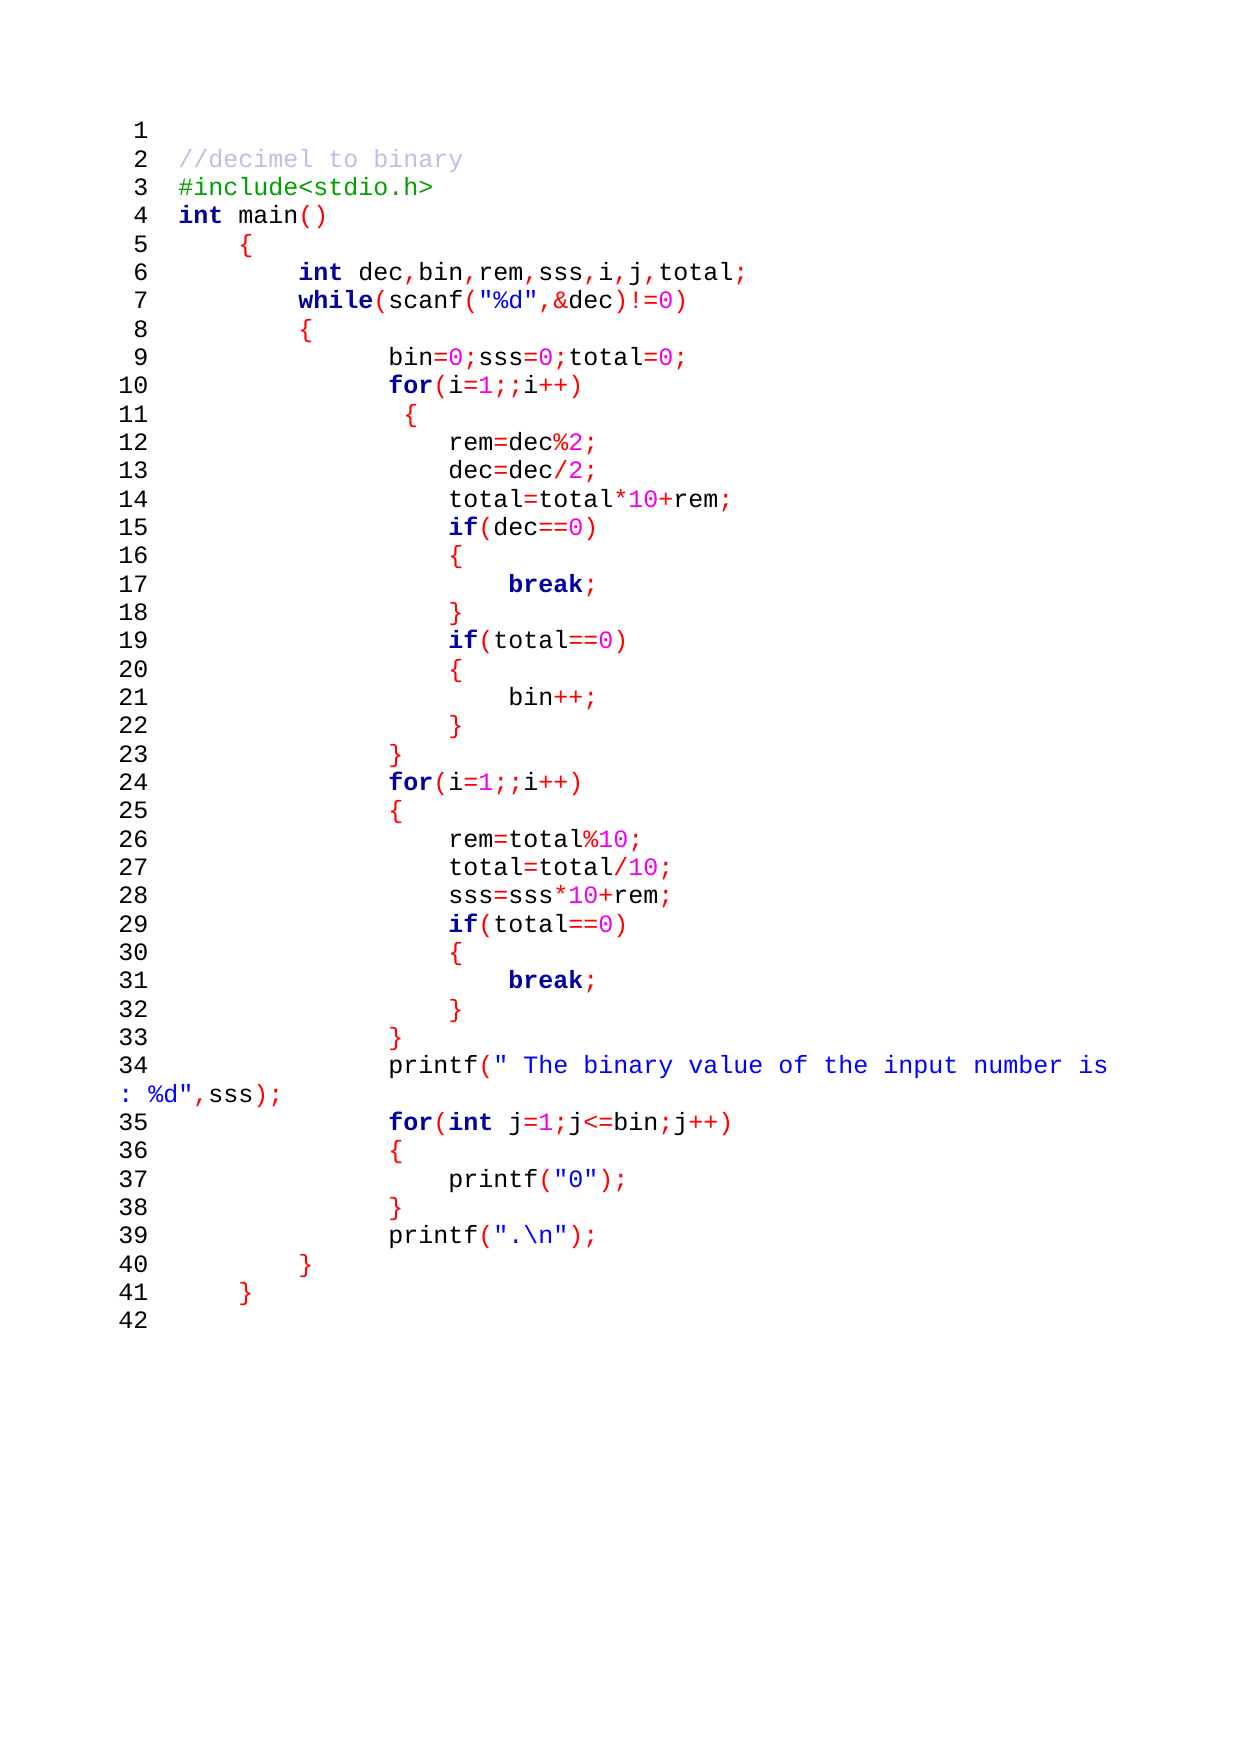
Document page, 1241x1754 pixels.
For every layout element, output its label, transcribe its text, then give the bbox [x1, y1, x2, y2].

subtitle 6 int dec,bin,rem,sss,i,j,total; [118, 260, 358, 288]
subtitle 7 while(scanf("%d",&dec)!=0) [463, 288, 568, 316]
subtitle 12 rem=dec%2; [118, 430, 448, 458]
subtitle 14 total=total*10+rem; [613, 486, 673, 515]
subtitle 27 total=total/10; [523, 855, 538, 883]
subtitle 9 bin=0;sss=0;total=0; [523, 345, 568, 373]
subtitle 2 //decimel to binary [118, 146, 1122, 175]
subtitle 19 if(total==0) [118, 628, 493, 656]
subtitle 18 } [118, 600, 1122, 628]
subtitle 9 bin=0;sss=0;total=0; [118, 345, 388, 373]
subtitle 5 { [118, 231, 1122, 260]
subtitle 8 { [118, 316, 1122, 345]
subtitle 26 rem=total%10; [118, 826, 448, 855]
subtitle 28 sss=sss*10+rem; [493, 883, 508, 911]
subtitle 24 for(i=1;;i++) [463, 770, 523, 798]
subtitle 11 { [118, 401, 1122, 430]
subtitle 4 int main() [118, 203, 238, 231]
subtitle 16 { [118, 543, 1122, 571]
subtitle 26 rem=total%10; [493, 826, 508, 855]
subtitle 15 if(dec==0) [118, 515, 493, 543]
subtitle 29 if(total==0) [568, 911, 1122, 940]
subtitle 30 { [118, 940, 1122, 968]
subtitle 12 rem=dec%2; [493, 430, 508, 458]
subtitle 36 { [118, 1138, 1122, 1166]
subtitle 22 } [118, 713, 1122, 741]
subtitle 27 total=total/10; [118, 855, 448, 883]
subtitle 35 for(int j=1;j<=bin;j++) [523, 1110, 568, 1138]
subtitle 33 } [118, 1025, 1122, 1053]
subtitle 24 for(i=1;;i++) [538, 770, 1122, 798]
subtitle 40 } [118, 1251, 1122, 1280]
subtitle 21 bin++; [553, 685, 1122, 713]
subtitle 9 bin=0;sss=0;total=0; [433, 345, 478, 373]
subtitle 24 for(i=1;;i++) [118, 770, 448, 798]
subtitle 9 bin=0;sss=0;total=0; [643, 345, 1122, 373]
subtitle 35 for(int j=1;j<=bin;j++) [583, 1110, 613, 1138]
subtitle 28 sss=sss*10+rem; [553, 883, 613, 911]
subtitle 39 printf(".\n"); [118, 1223, 388, 1251]
subtitle 41 } [118, 1280, 1122, 1308]
subtitle 26 rem=total%10; [583, 826, 1122, 855]
subtitle 20 { [118, 656, 1122, 685]
subtitle 38 } [118, 1195, 1122, 1223]
subtitle 7 while(scanf("%d",&dec)!=0) [613, 288, 1122, 316]
subtitle 32 } [118, 996, 1122, 1025]
subtitle 31 break; [118, 968, 1122, 996]
subtitle 28 sss=sss*10+rem; [658, 883, 1122, 911]
subtitle 21 bin++; [118, 685, 508, 713]
subtitle 6 int dec,bin,rem,sss,i,j,total; [733, 260, 1122, 288]
subtitle 37 printf("0"); [538, 1166, 1122, 1195]
subtitle 13 dec=dec/2; [118, 458, 448, 486]
subtitle 1 [118, 118, 1122, 146]
subtitle 34 printf(" The binary value of the input number is : %d",sss); [118, 1053, 1122, 1110]
subtitle 7 while(scanf("%d",&dec)!=0) [118, 288, 388, 316]
subtitle 10 for(i=1;;i++) [118, 373, 448, 401]
subtitle 15 if(dec==0) [538, 515, 1122, 543]
subtitle 12 rem=dec%2; [553, 430, 1122, 458]
subtitle 4 int main() [298, 203, 1122, 231]
subtitle 13 dec=dec/2; [553, 458, 1122, 486]
subtitle 3 #include<stdio.h> [118, 175, 1122, 203]
subtitle 39 printf(".\n"); [478, 1223, 1122, 1251]
subtitle 23 } [118, 741, 1122, 770]
subtitle 14 total=total*10+rem; [118, 486, 448, 515]
subtitle 17 break; [118, 571, 1122, 600]
subtitle 14 total=total*10+rem; [718, 486, 1122, 515]
subtitle 10 for(i=1;;i++) [463, 373, 523, 401]
subtitle 42 [118, 1308, 1122, 1336]
subtitle 29 if(total==0) [118, 911, 493, 940]
subtitle 10 for(i=1;;i++) [538, 373, 1122, 401]
subtitle 27 total=total/10; [613, 855, 1122, 883]
subtitle 35 for(int j=1;j<=bin;j++) [118, 1110, 508, 1138]
subtitle 28 sss=sss*10+rem; [118, 883, 448, 911]
subtitle 13 dec=dec/2; [493, 458, 508, 486]
subtitle 37 printf("0"); [118, 1166, 448, 1195]
subtitle 35 for(int j=1;j<=bin;j++) [688, 1110, 1122, 1138]
subtitle 25 { [118, 798, 1122, 826]
subtitle 19 if(total==0) [568, 628, 1122, 656]
